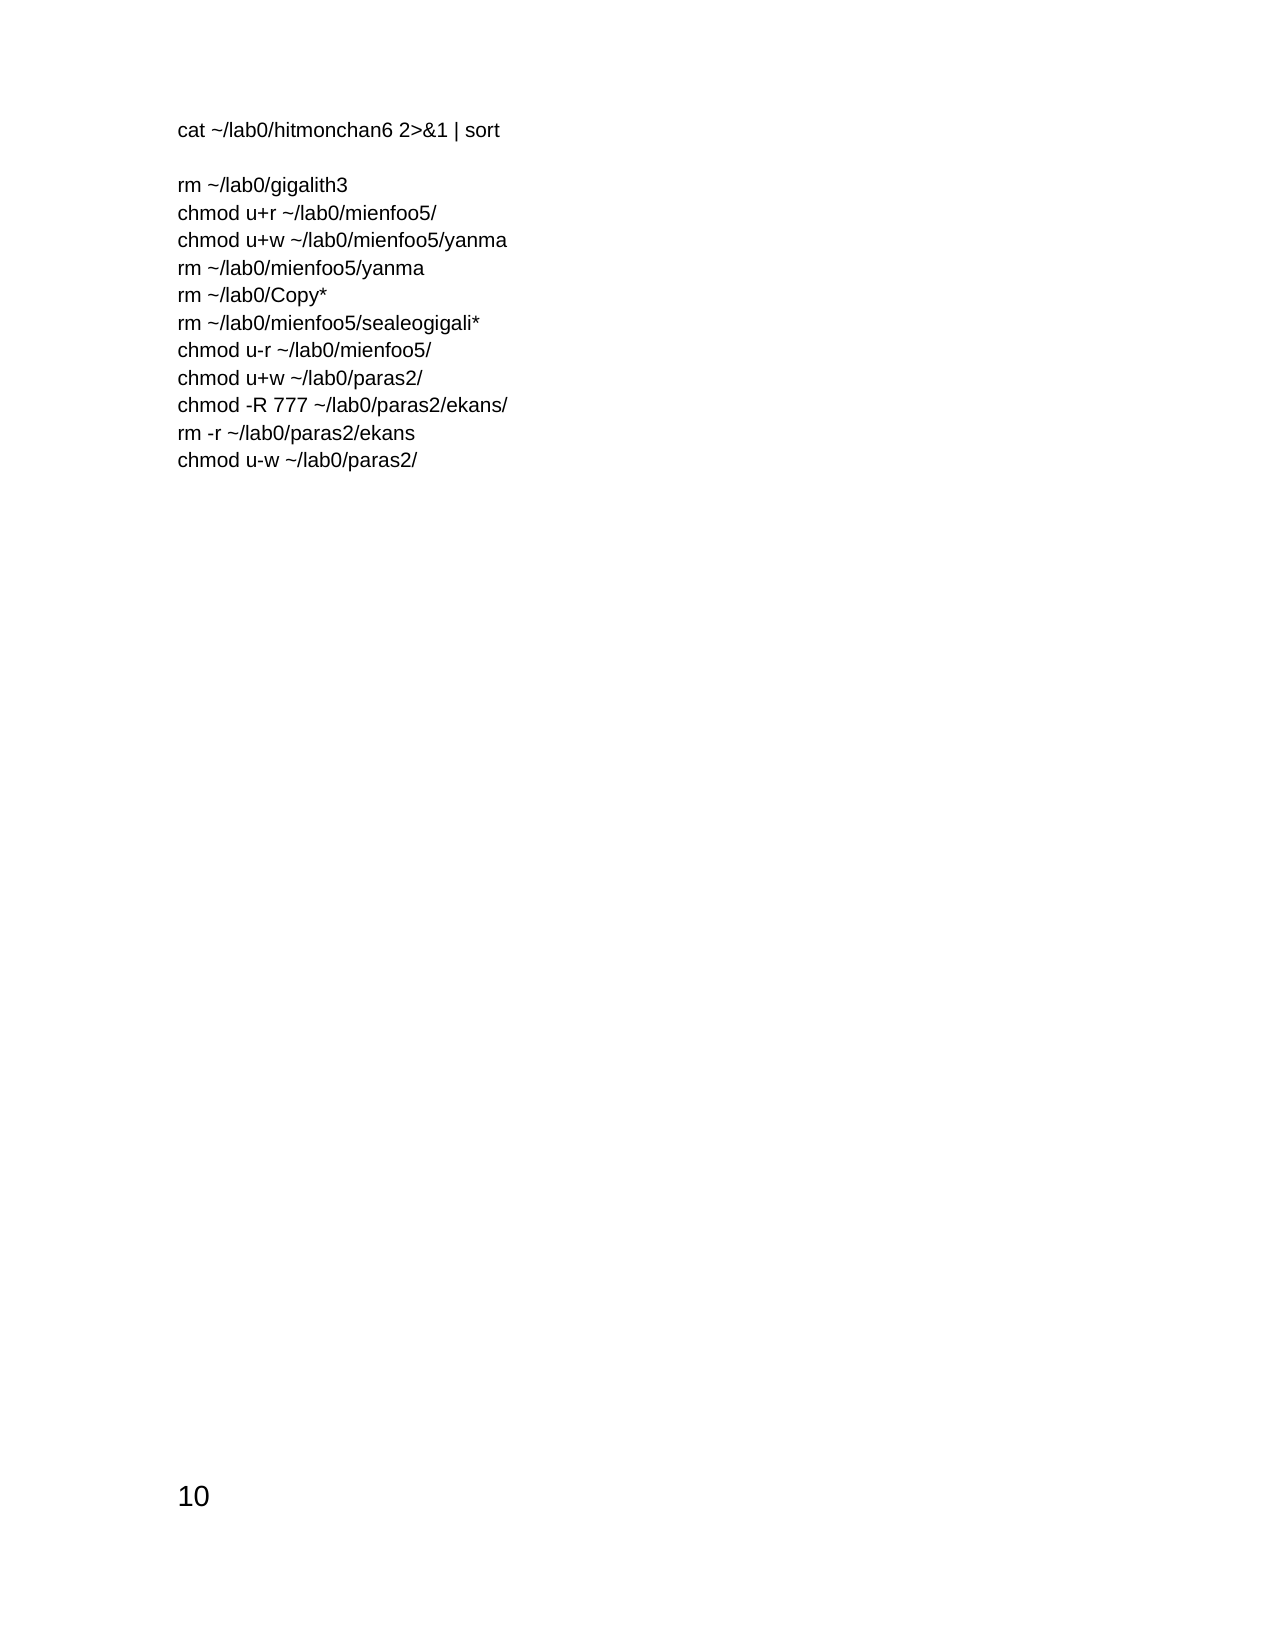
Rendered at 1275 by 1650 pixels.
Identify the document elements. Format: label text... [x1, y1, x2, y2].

text chmod -R 777 ~/lab0/paras2/ekans/ [177, 393, 1186, 417]
text chmod u-w ~/lab0/paras2/ [177, 448, 1186, 472]
text chmod u-r ~/lab0/mienfoo5/ [177, 338, 1186, 362]
text rm -r ~/lab0/paras2/ekans [177, 421, 1186, 444]
text rm ~/lab0/mienfoo5/yanma [177, 256, 1186, 279]
text chmod u+w ~/lab0/paras2/ [177, 366, 1186, 389]
text cat ~/lab0/hitmonchan6 2>&1 | sort [177, 118, 1186, 142]
text chmod u+w ~/lab0/mienfoo5/yanma [177, 228, 1186, 252]
text rm ~/lab0/Copy* [177, 283, 1186, 307]
text rm ~/lab0/gigalith3 [177, 173, 1186, 197]
text chmod u+r ~/lab0/mienfoo5/ [177, 201, 1186, 224]
text rm ~/lab0/mienfoo5/sealeogigali* [177, 311, 1186, 334]
